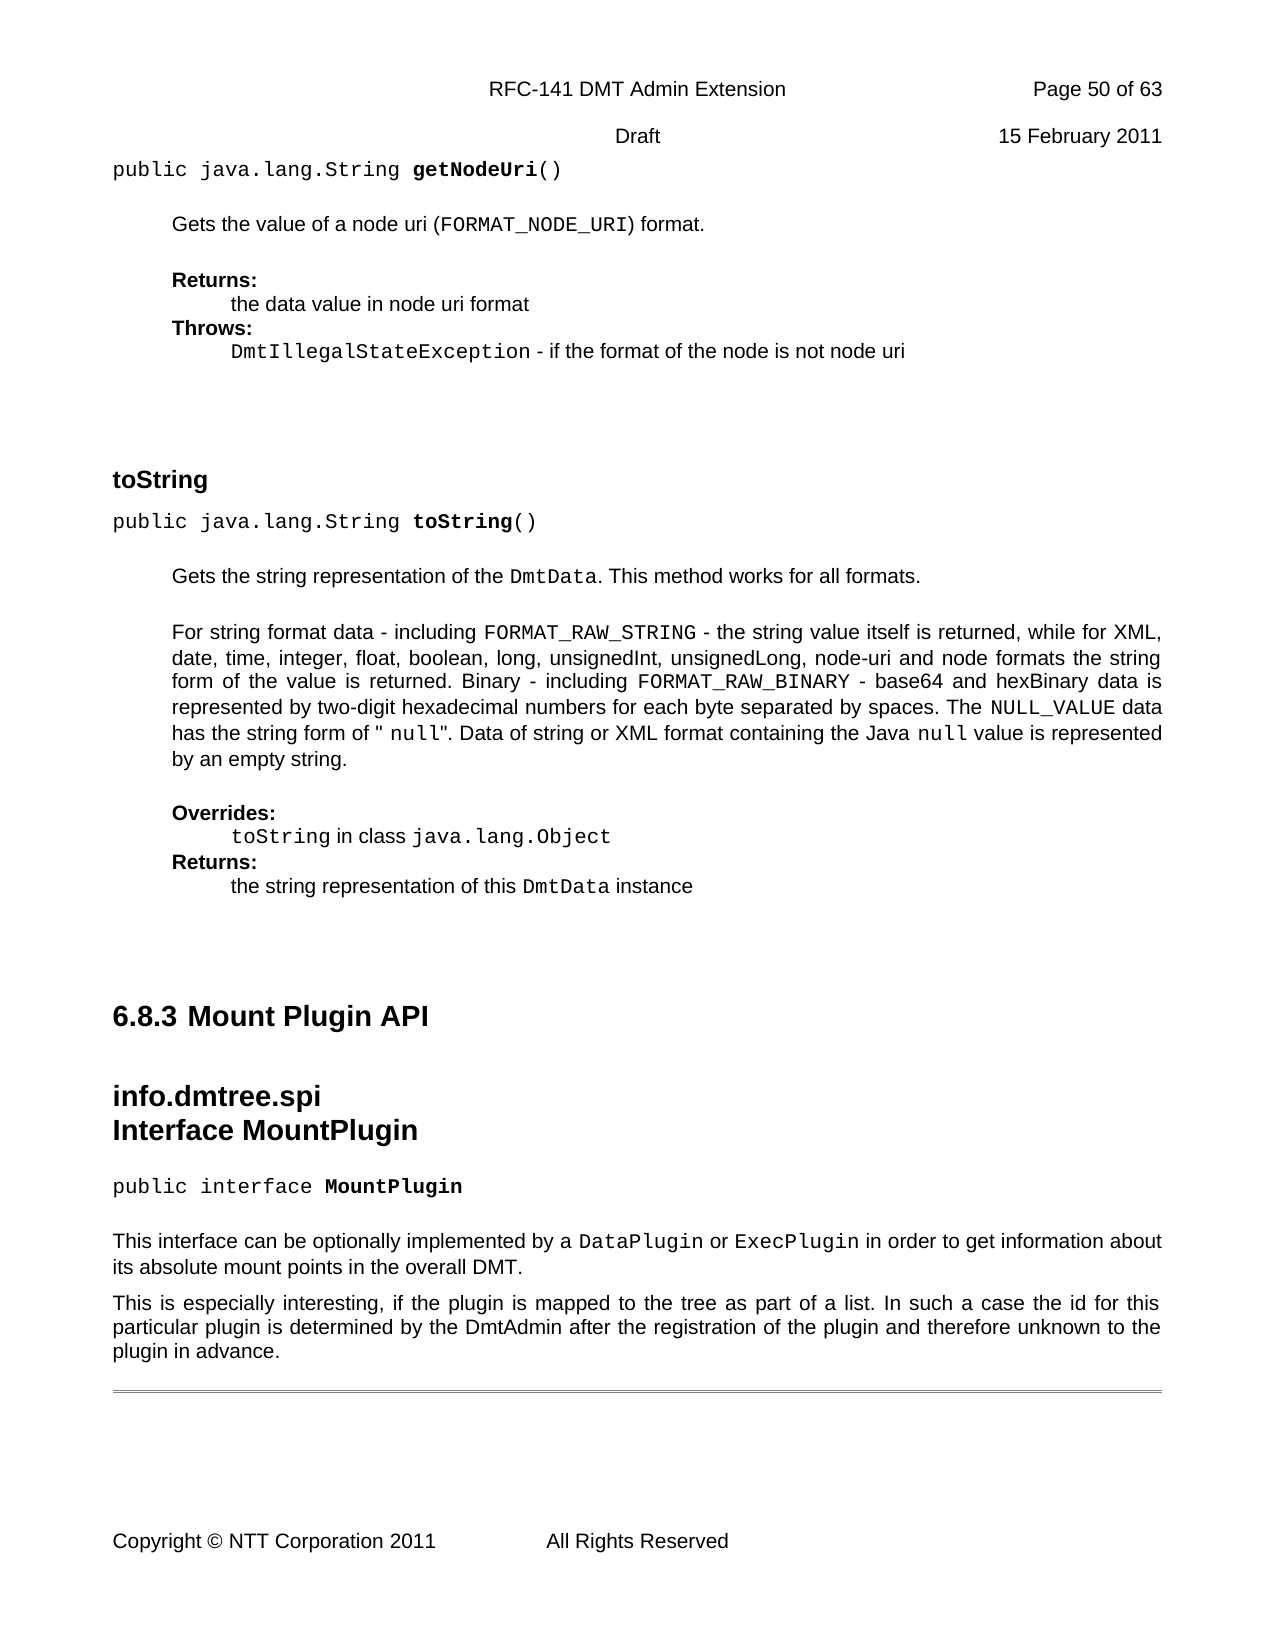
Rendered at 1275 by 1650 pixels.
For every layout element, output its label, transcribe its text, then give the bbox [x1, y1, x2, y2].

text public interface MountPlugin [112, 1176, 1162, 1199]
list For string format data - including FORMAT_RAW_STRING - the string value itself is returned, while for XML, date, time, integer, float, boolean, long, unsignedInt, unsignedLong, node-uri and node formats the string form of the value is returned. Binary - including FORMAT_RAW_BINARY - base64 and hexBinary data is represented by two-digit hexadecimal numbers for each byte separated by spaces. The NULL_VALUE data has the string form of " null". Data of string or XML format containing the Java null value is represented by an empty string. [172, 619, 1162, 771]
list the data value in node uri format [231, 291, 1162, 315]
list the string representation of this DmtData instance [231, 874, 1162, 900]
list Gets the string representation of the DmtData. This method works for all formats. [172, 564, 1162, 590]
subtitle Mount Plugin API [112, 999, 1162, 1033]
list toString in class java.lang.Object [231, 824, 1162, 850]
list Gets the value of a node uri (FORMAT_NODE_URI) format. [172, 212, 1162, 238]
subtitle Returns: [172, 850, 1162, 874]
subtitle Overrides: [172, 800, 1162, 824]
text This interface can be optionally implemented by a DataPlugin or ExecPlugin in order to get information about its absolute mount points in the overall DMT. [112, 1229, 1162, 1279]
subtitle Throws: [172, 315, 1162, 339]
text public java.lang.String toString() [112, 511, 1162, 535]
text toString [112, 465, 1162, 493]
subtitle Returns: [172, 267, 1162, 291]
list DmtIllegalStateException - if the format of the node is not node uri [231, 339, 1162, 365]
text public java.lang.String getNodeUri() [112, 159, 1162, 183]
text info.dmtree.spi Interface MountPlugin [112, 1079, 1162, 1146]
text This is especially interesting, if the plugin is mapped to the tree as part of a list. In such a case the id for this particular plugin is determined by the DmtAdmin after the registration of the plugin and therefore unknown to the plugin in advance. [112, 1291, 1162, 1363]
